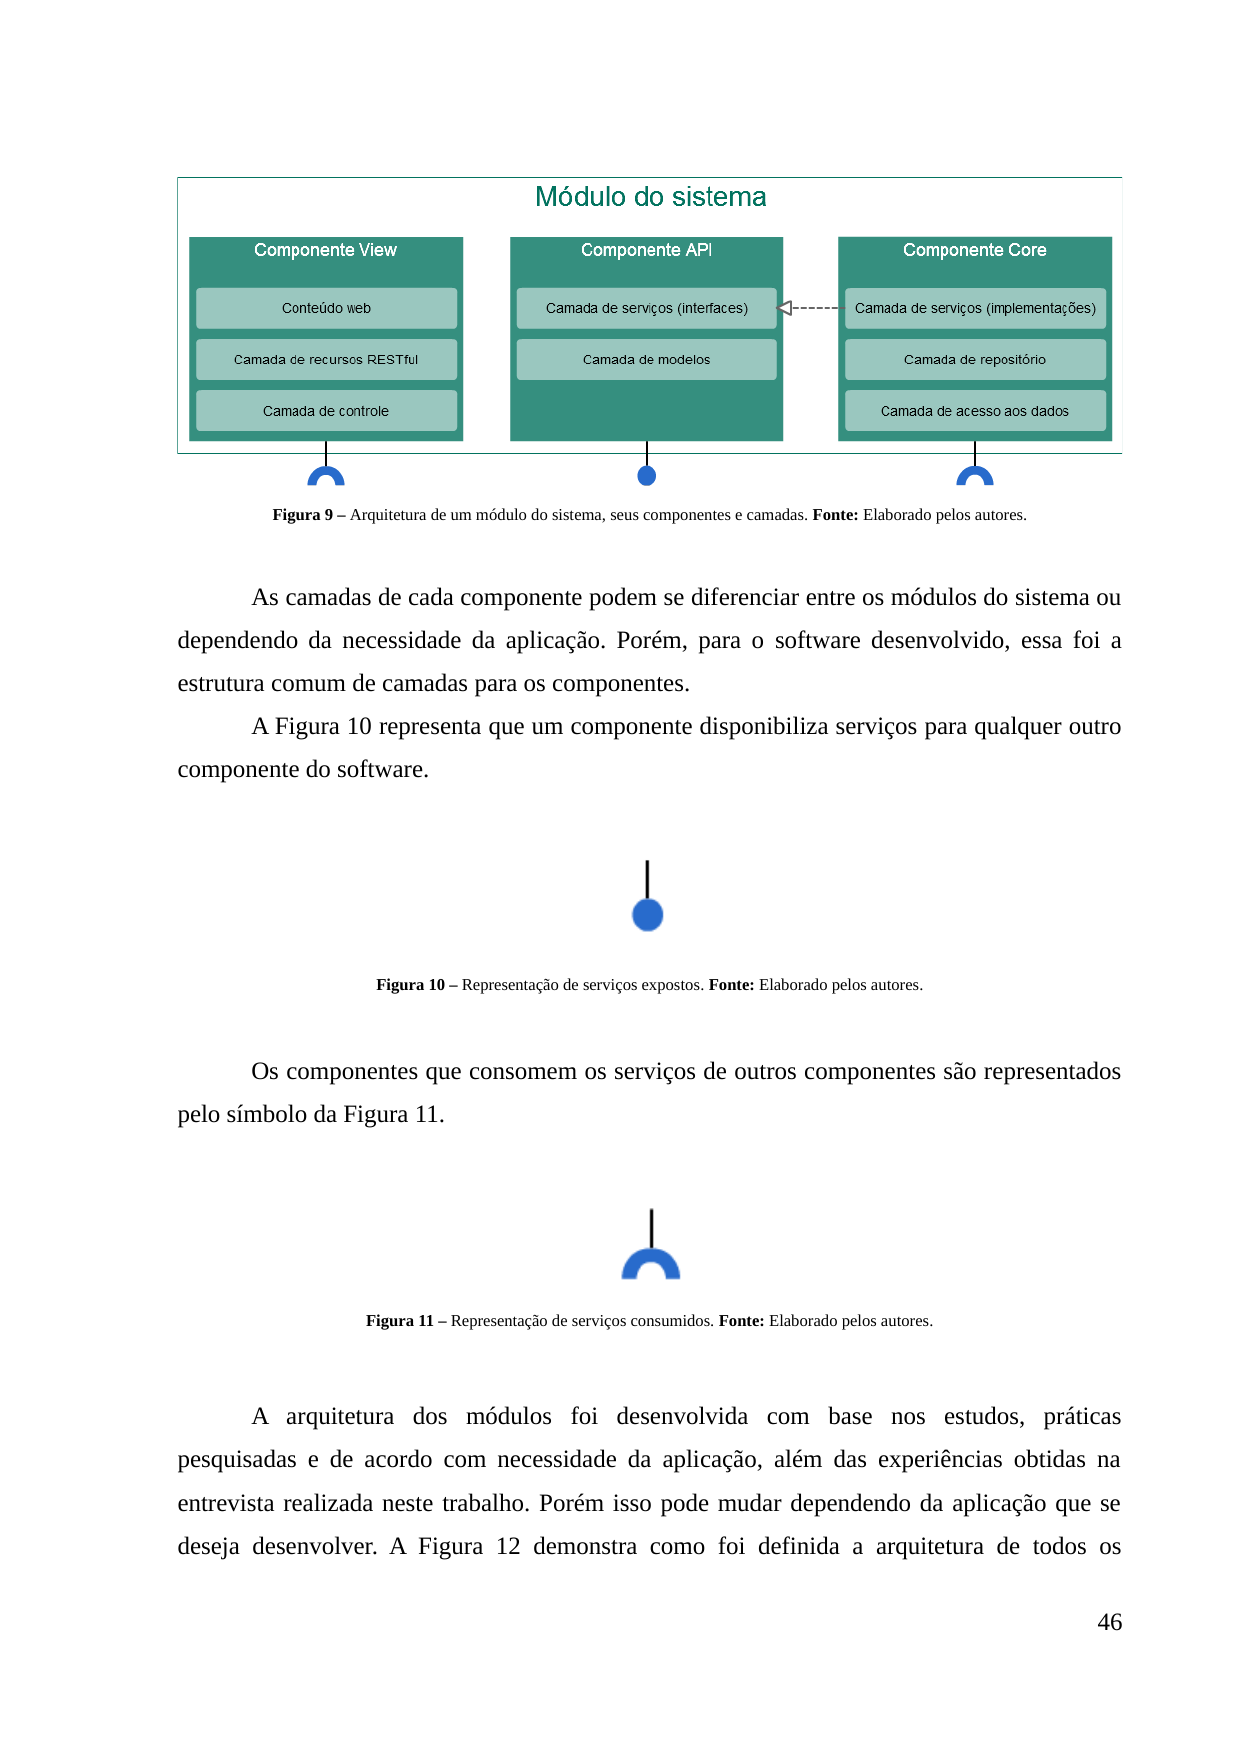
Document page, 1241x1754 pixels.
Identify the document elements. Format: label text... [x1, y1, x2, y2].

picture [580, 840, 720, 976]
picture [177, 177, 1123, 486]
picture [595, 1185, 704, 1311]
text Figura 11 – Representação de serviços consumidos. Fonte: Elaborado pelos autores. [349, 1186, 950, 1330]
text As camadas de cada componente podem se diferenciar entre os módulos do sistema ou dependendo da necessidade da aplicação. Porém, para o software desenvolvido, essa foi a estrutura comum de camadas para os componentes. [177, 582, 1122, 697]
text Figura 9 – Arquitetura de um módulo do sistema, seus componentes e camadas. Fonte: Elaborado pelos autores. [177, 505, 1122, 524]
text Os componentes que consomem os serviços de outros componentes são representados pelo símbolo da Figura 11. [177, 1056, 1122, 1128]
text A arquitetura dos módulos foi desenvolvida com base nos estudos, práticas pesquisadas e de acordo com necessidade da aplicação, além das experiências obtidas na entrevista realizada neste trabalho. Porém isso pode mudar dependendo da aplicação que se deseja desenvolver. A Figura 12 demonstra como foi definida a arquitetura de todos os [177, 1401, 1122, 1559]
text Figura 10 – Representação de serviços expostos. Fonte: Elaborado pelos autores. [360, 841, 939, 994]
text A Figura 10 representa que um componente disponibiliza serviços para qualquer outro componente do software. [177, 711, 1122, 783]
